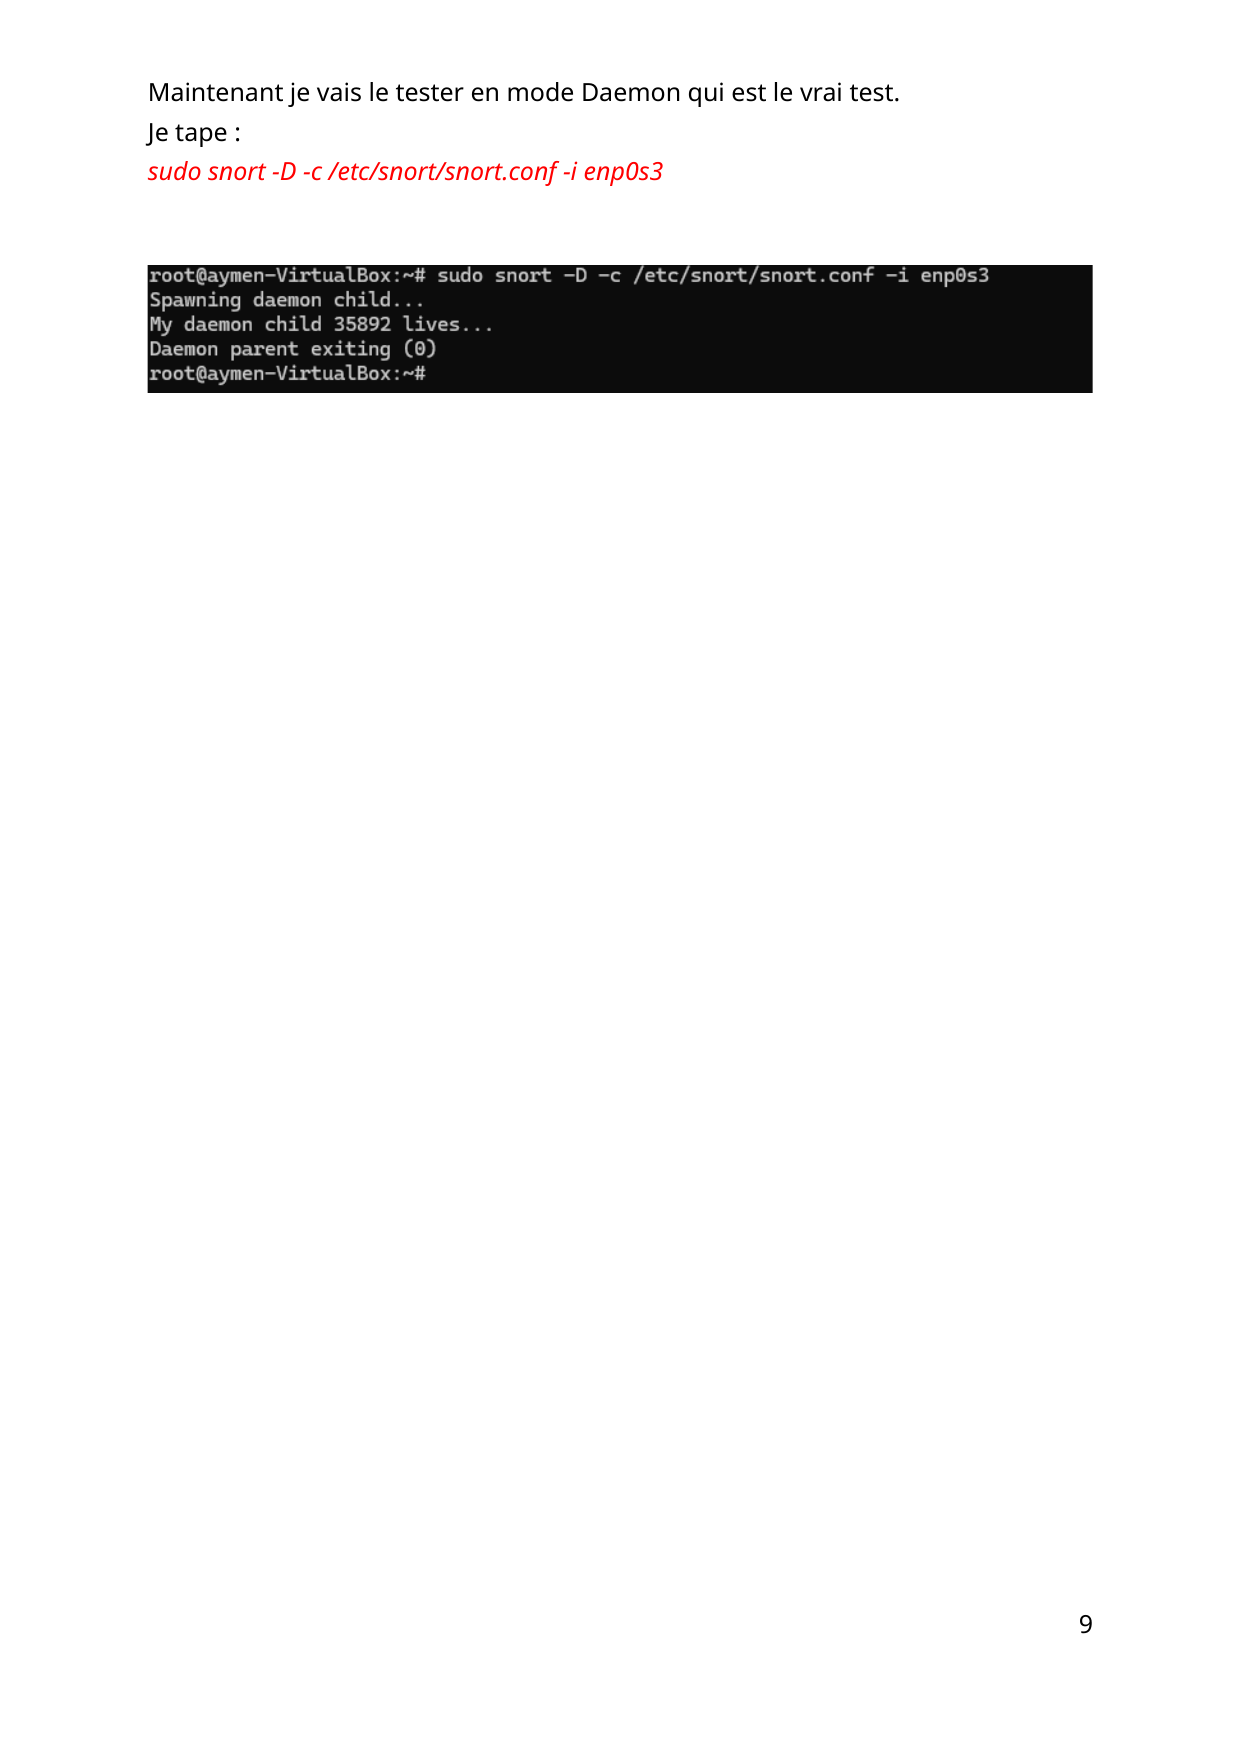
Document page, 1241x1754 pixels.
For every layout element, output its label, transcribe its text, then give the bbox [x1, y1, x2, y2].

text Maintenant je vais le tester en mode Daemon qui est le vrai test. Je tape : sudo snort -D -c /etc/snort/snort.conf -i enp0s3 [148, 75, 1093, 187]
